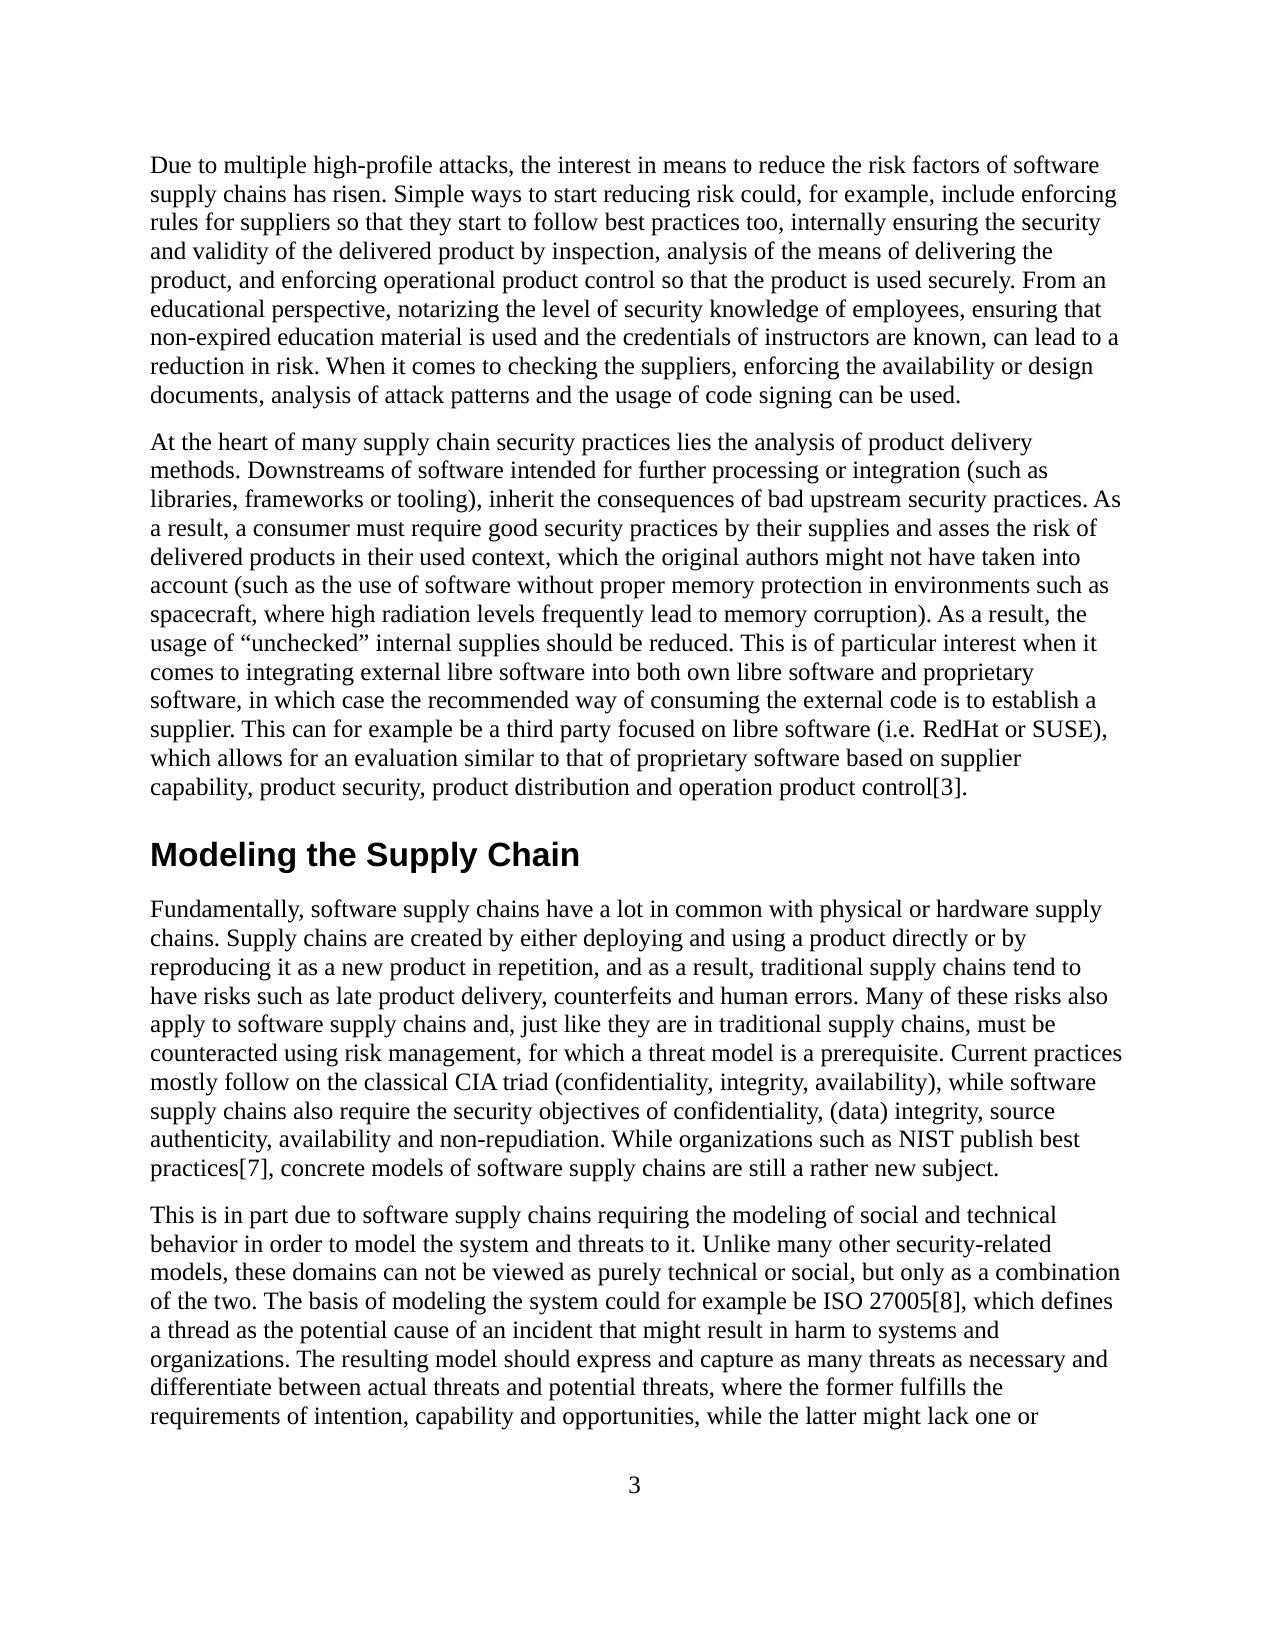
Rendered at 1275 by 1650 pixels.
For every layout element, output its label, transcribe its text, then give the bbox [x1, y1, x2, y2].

text Due to multiple high-profile attacks, the interest in means to reduce the risk factors of software supply chains has risen. Simple ways to start reducing risk could, for example, include enforcing rules for suppliers so that they start to follow best practices too, internally ensuring the security and validity of the delivered product by inspection, analysis of the means of delivering the product, and enforcing operational product control so that the product is used securely. From an educational perspective, notarizing the level of security knowledge of employees, ensuring that non-expired education material is used and the credentials of instructors are known, can lead to a reduction in risk. When it comes to checking the suppliers, enforcing the availability or design documents, analysis of attack patterns and the usage of code signing can be used. [150, 150, 1125, 409]
text Fundamentally, software supply chains have a lot in common with physical or hardware supply chains. Supply chains are created by either deploying and using a product directly or by reproducing it as a new product in repetition, and as a result, traditional supply chains tend to have risks such as late product delivery, counterfeits and human errors. Many of these risks also apply to software supply chains and, just like they are in traditional supply chains, must be counteracted using risk management, for which a threat model is a prerequisite. Current practices mostly follow on the classical CIA triad (confidentiality, integrity, availability), while software supply chains also require the security objectives of confidentiality, (data) integrity, source authenticity, availability and non-repudiation. While organizations such as NIST publish best practices[7], concrete models of software supply chains are still a rather new subject. [150, 894, 1125, 1182]
text This is in part due to software supply chains requiring the modeling of social and technical behavior in order to model the system and threats to it. Unlike many other security-related models, these domains can not be viewed as purely technical or social, but only as a combination of the two. The basis of modeling the system could for example be ISO 27005[8], which defines a thread as the potential cause of an incident that might result in harm to systems and organizations. The resulting model should express and capture as many threats as necessary and differentiate between actual threats and potential threats, where the former fulfills the requirements of intention, capability and opportunities, while the latter might lack one or [150, 1200, 1125, 1430]
text At the heart of many supply chain security practices lies the analysis of product delivery methods. Downstreams of software intended for further processing or integration (such as libraries, frameworks or tooling), inherit the consequences of bad upstream security practices. As a result, a consumer must require good security practices by their supplies and asses the risk of delivered products in their used context, which the original authors might not have taken into account (such as the use of software without proper memory protection in environments such as spacecraft, where high radiation levels frequently lead to memory corruption). As a result, the usage of “unchecked” internal supplies should be reduced. This is of particular interest when it comes to integrating external libre software into both own libre software and proprietary software, in which case the recommended way of consuming the external code is to establish a supplier. This can for example be a third party focused on libre software (i.e. RedHat or SUSE), which allows for an evaluation similar to that of proprietary software based on supplier capability, product security, product distribution and operation product control[3]. [150, 427, 1125, 800]
subtitle Modeling the Supply Chain [150, 834, 1125, 873]
